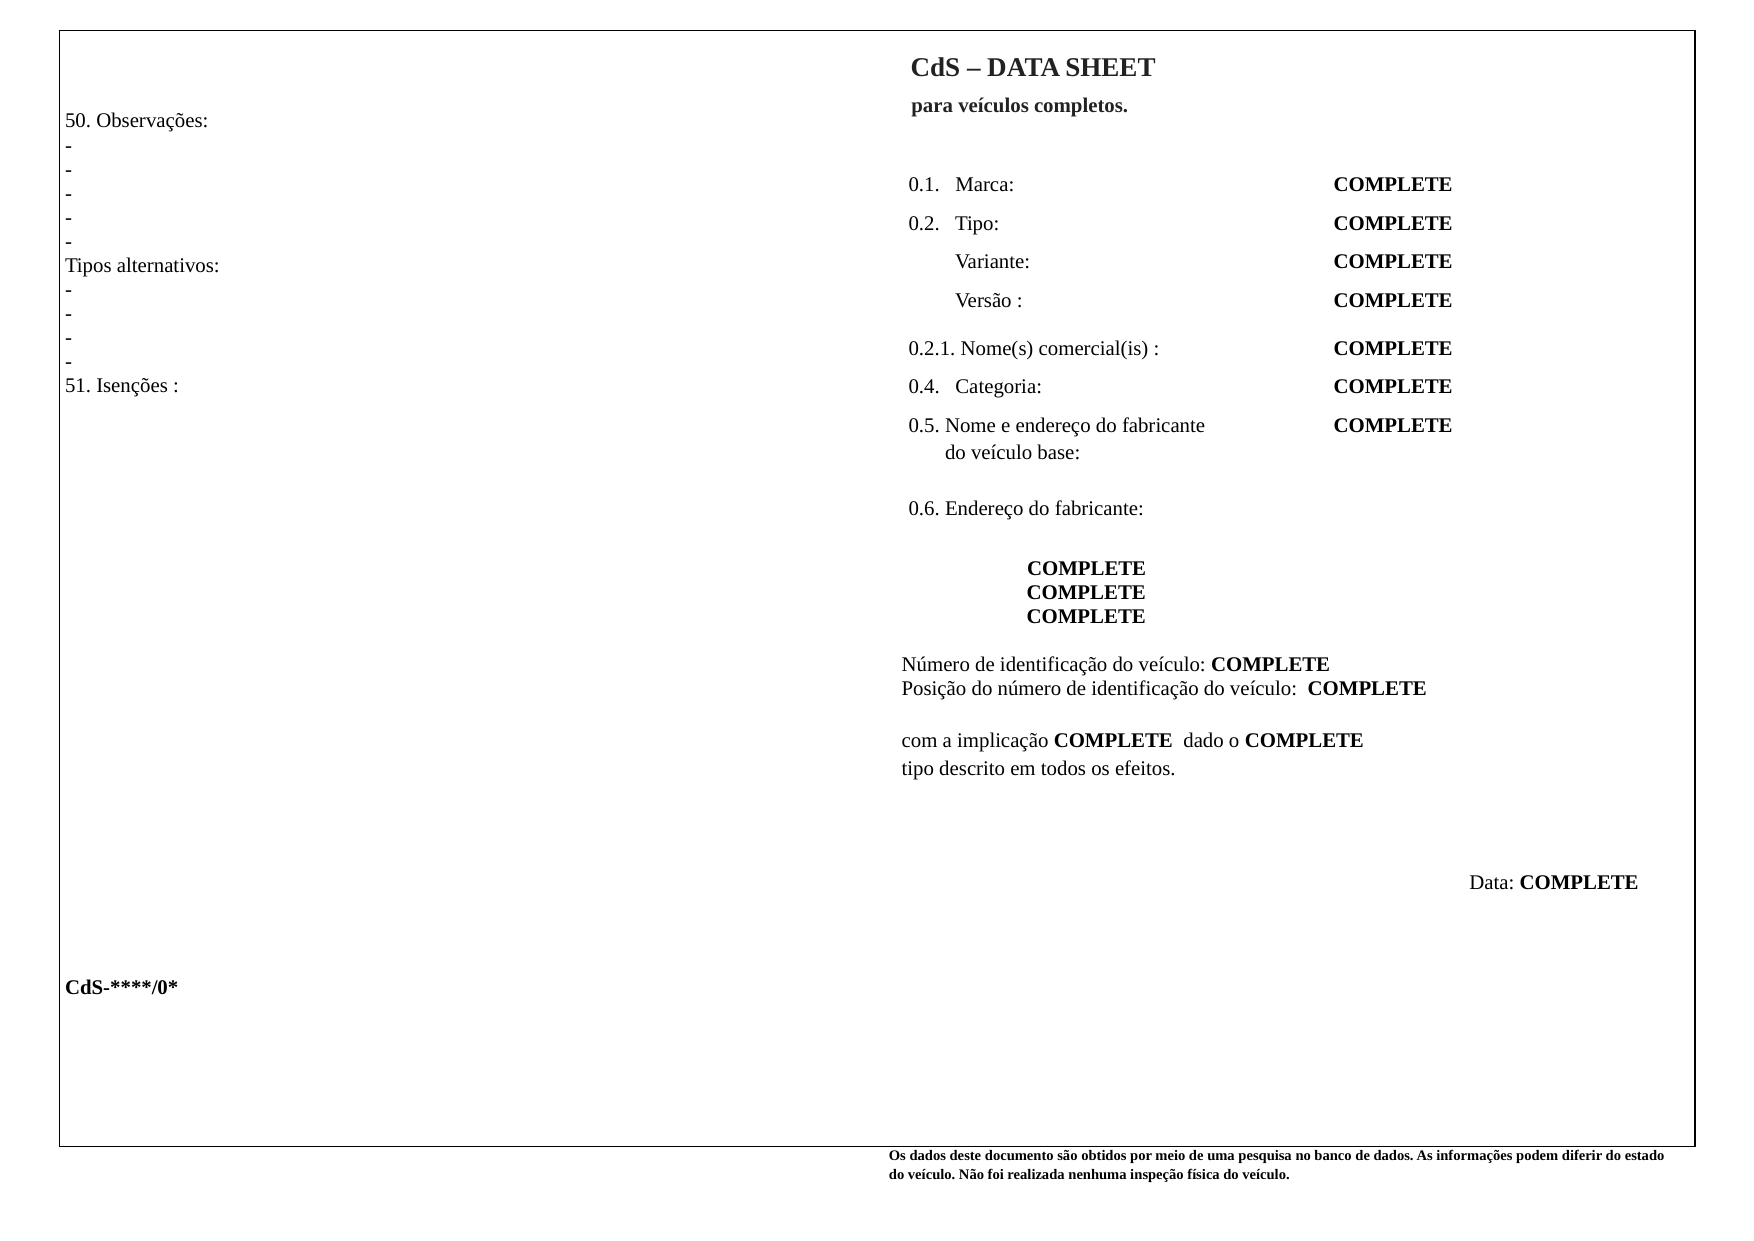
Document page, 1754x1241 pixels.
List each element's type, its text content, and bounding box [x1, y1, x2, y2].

table_header COMPLETE COMPLETE COMPLETE COMPLETE COMPLETE COMPLETE COMPLETE [1328, 119, 1690, 556]
table_header 0.1. Marca: 0.2. Tipo: Variante: Versão : 0.2.1. Nome(s) comercial(is) : 0.4. Categoria: 0.5. Nome e endereço do fabricante do veículo base: 0.6. Endereço do fabricante: [903, 119, 1327, 556]
text do veículo. Não foi realizada nenhuma inspeção física do veículo. [59, 1166, 1695, 1183]
text Os dados deste documento são obtidos por meio de uma pesquisa no banco de dados. As informações podem diferir do estado [59, 1147, 1695, 1163]
table_header CdS – DATA SHEET para veículos completos. COMPLETE COMPLETE COMPLETE Número de identificação do veículo: COMPLETE Posição do número de identificação do veículo: COMPLETE com a implicação COMPLETE dado o COMPLETE tipo descrito em todos os efeitos. Data: COMPLETE [885, 31, 1694, 1146]
table_header 50. Observações: - - - - - Tipos alternativos: - - - - 51. Isenções : CdS-****/0* [60, 31, 885, 1146]
